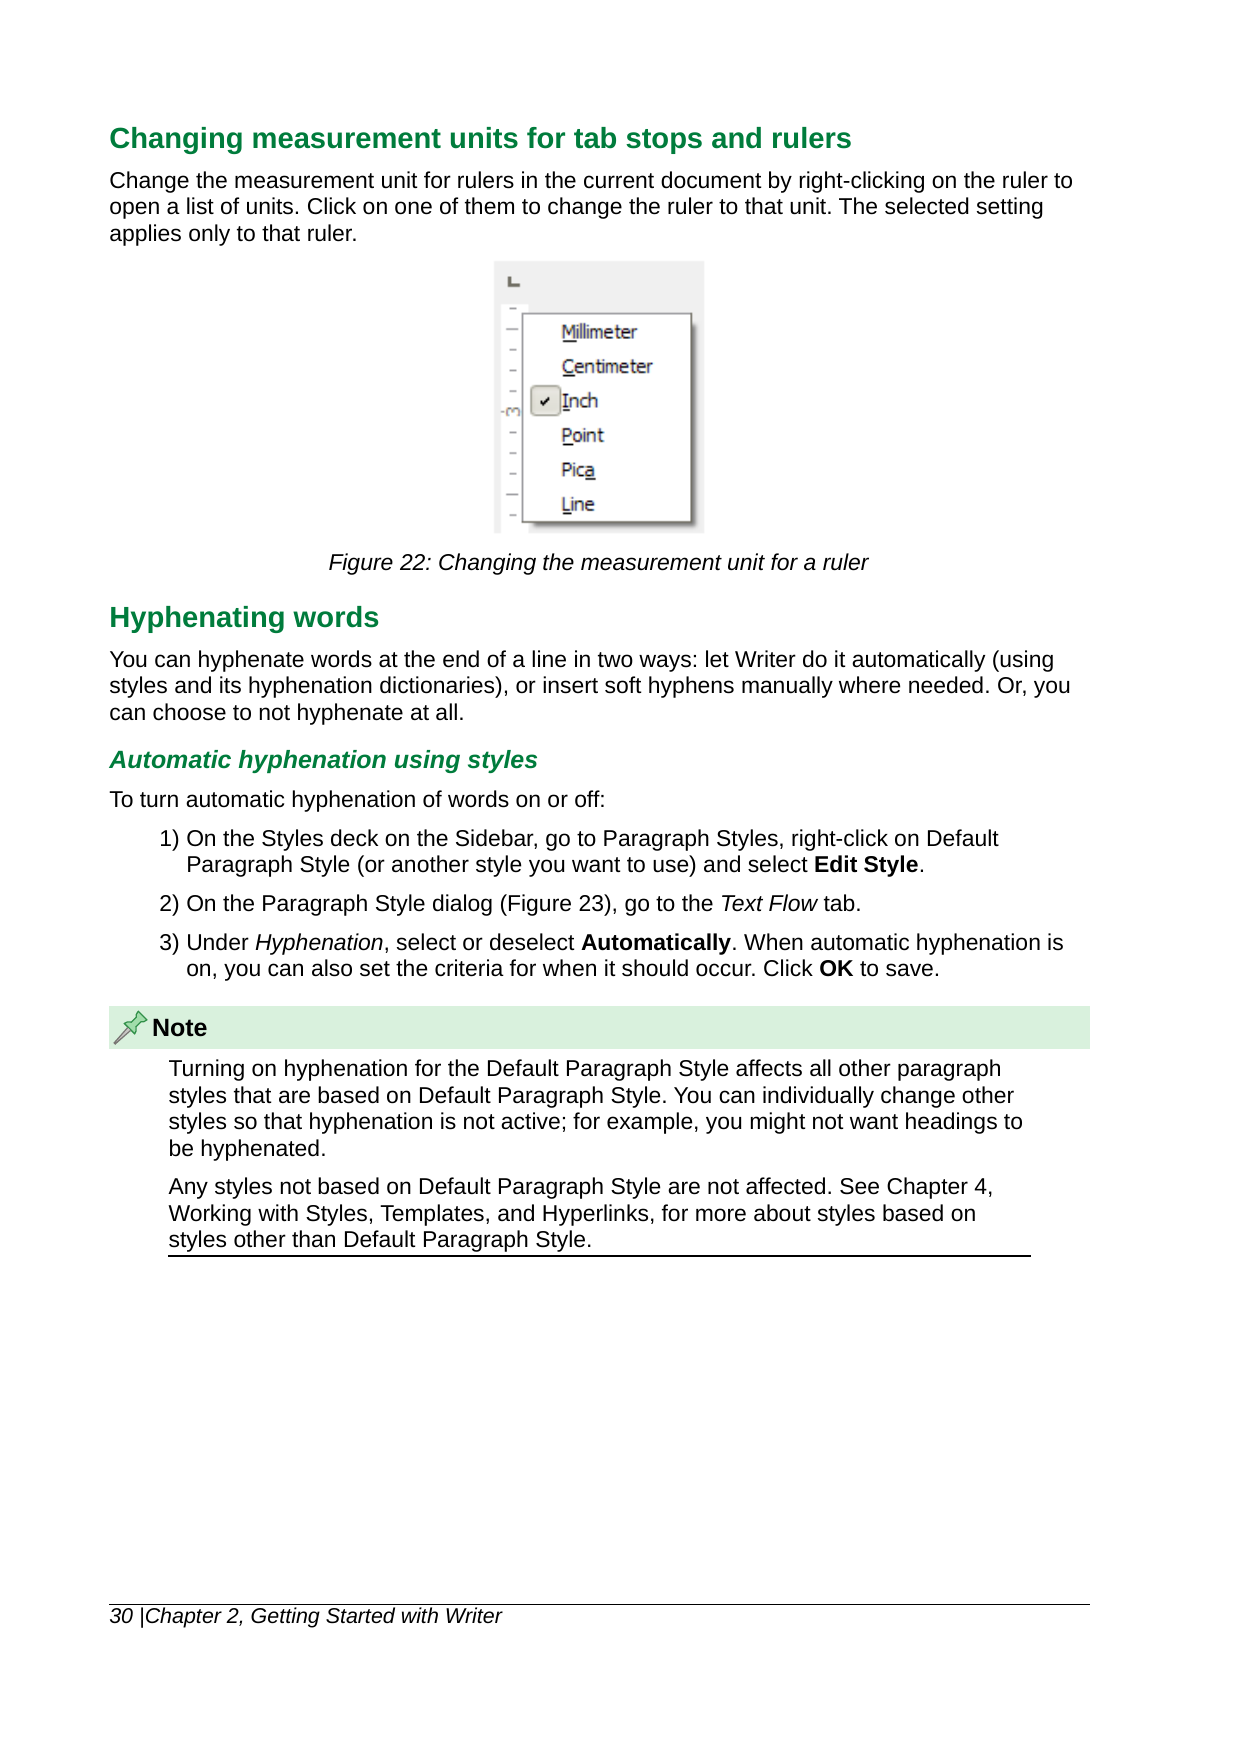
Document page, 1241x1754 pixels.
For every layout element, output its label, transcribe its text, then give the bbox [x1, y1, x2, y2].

list To turn automatic hyphenation of words on or off: [109, 786, 1090, 812]
subtitle Note [109, 1006, 1090, 1049]
list Under Hyphenation, select or deselect Automatically. When automatic hyphenation is on, you can also set the criteria for when it should occur. Click OK to save. [186, 929, 1090, 981]
text You can hyphenate words at the end of a line in two ways: let Writer do it automatically (using styles and its hyphenation dictionaries), or insert soft hyphens manually where needed. Or, you can choose to not hyphenate at all. [109, 646, 1090, 725]
text Any styles not based on Default Paragraph Style are not affected. See Chapter 4, Working with Styles, Templates, and Hyperlinks, for more about styles based on styles other than Default Paragraph Style. [168, 1173, 1031, 1255]
list On the Paragraph Style dialog (Figure 23), go to the Text Flow tab. [186, 890, 1090, 916]
subtitle Hyphenating words [109, 600, 1090, 634]
text Change the measurement unit for rulers in the current document by right-clicking on the ruler to open a list of units. Click on one of them to change the ruler to that unit. The selected setting applies only to that ruler. [109, 167, 1090, 246]
subtitle Automatic hyphenation using styles [109, 745, 1090, 773]
picture [491, 258, 708, 537]
text Turning on hyphenation for the Default Paragraph Style affects all other paragraph styles that are based on Default Paragraph Style. You can individually change other styles so that hyphenation is not active; for example, you might not want headings to be hyphenated. [168, 1055, 1031, 1161]
text Figure 22: Changing the measurement unit for a ruler [328, 549, 871, 575]
list On the Styles deck on the Sidebar, go to Paragraph Styles, right-click on Default Paragraph Style (or another style you want to use) and select Edit Style. [186, 825, 1090, 877]
subtitle Changing measurement units for tab stops and rulers [109, 121, 1090, 154]
